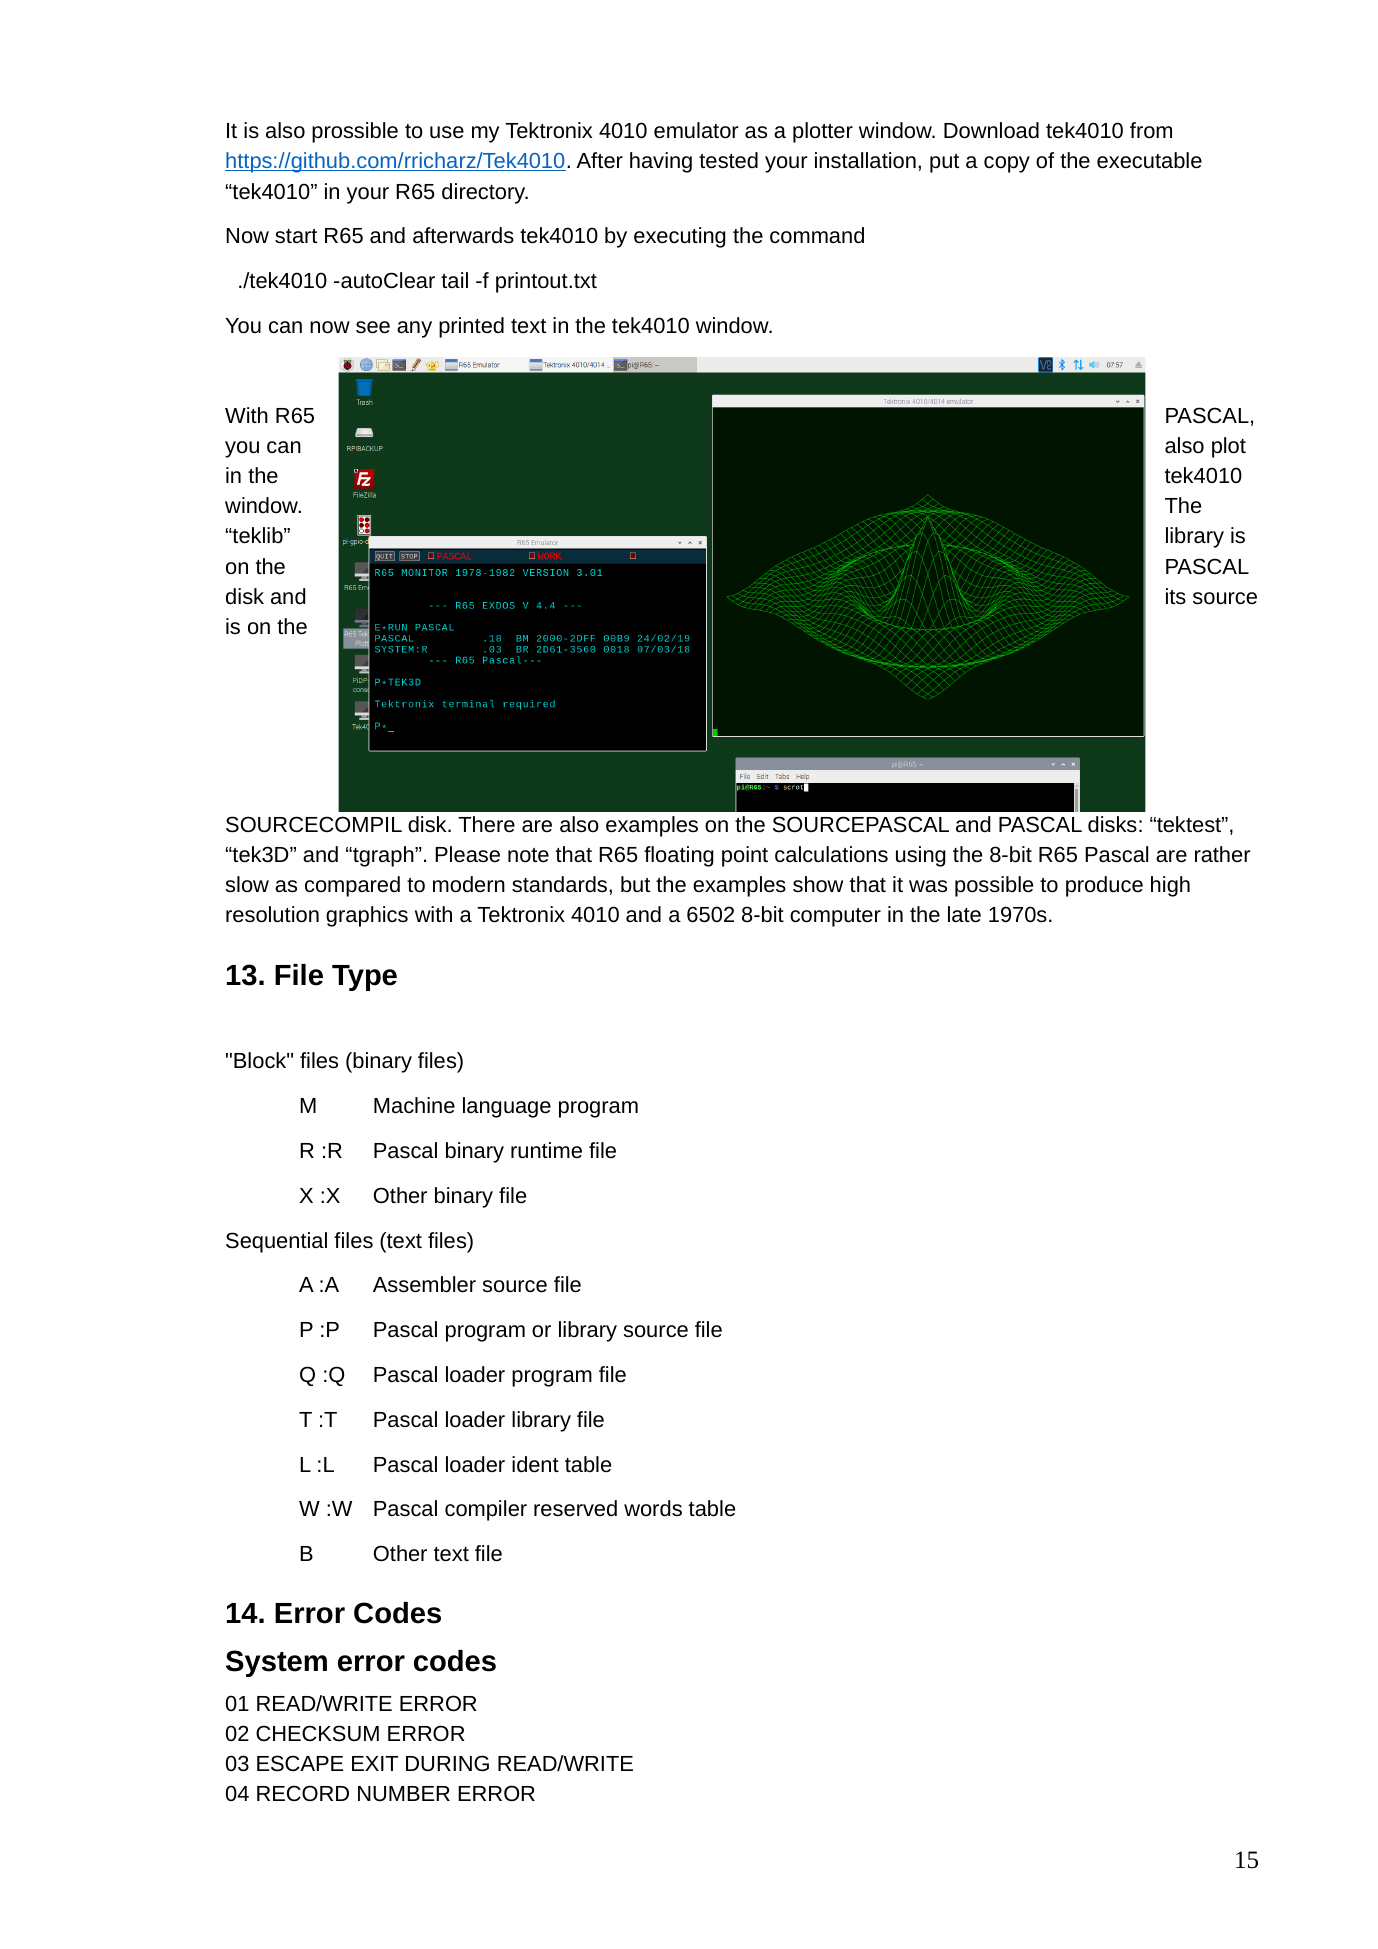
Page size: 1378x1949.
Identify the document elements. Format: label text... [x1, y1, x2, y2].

text A :A Assembler source file [225, 1272, 1259, 1297]
text T :T Pascal loader library file [225, 1407, 1259, 1432]
subtitle System error codes [225, 1644, 1259, 1678]
text B Other text file [225, 1541, 1259, 1566]
text "Block" files (binary files) [225, 1048, 1259, 1073]
text ./tek4010 -autoClear tail -f printout.txt [225, 268, 1259, 293]
text Now start R65 and afterwards tek4010 by executing the command [225, 223, 1259, 248]
subtitle 14. Error Codes [225, 1596, 1259, 1630]
text Q :Q Pascal loader program file [225, 1362, 1259, 1387]
text With R65 PASCAL, you can also plot in the tek4010 window. The “teklib” library is on the PASCAL disk and its source is on the SOURCECOMPIL disk. There are also examples on the SOURCEPASCAL and PASCAL disks: “tektest”, “tek3D” and “tgraph”. Please note that R65 floating point calculations using the 8-bit R65 Pascal are rather slow as compared to modern standards, but the examples show that it was possible to produce high resolution graphics with a Tektronix 4010 and a 6502 8-bit computer in the late 1970s. [225, 402, 1259, 927]
text Sequential files (text files) [225, 1227, 1259, 1253]
text R :R Pascal binary runtime file [225, 1138, 1259, 1163]
subtitle 13. File Type [225, 957, 1259, 991]
picture [338, 357, 1146, 812]
text You can now see any printed text in the tek4010 window. [225, 313, 1259, 338]
text P :P Pascal program or library source file [225, 1317, 1259, 1342]
text 01 READ/WRITE ERROR 02 CHECKSUM ERROR 03 ESCAPE EXIT DURING READ/WRITE 04 RECORD NUMBER ERROR [225, 1690, 1259, 1806]
text X :X Other binary file [225, 1183, 1259, 1208]
text It is also prossible to use my Tektronix 4010 emulator as a plotter window. Download tek4010 from https://github.com/rricharz/Tek4010. After having tested your installation, put a copy of the executable “tek4010” in your R65 directory. [225, 118, 1259, 204]
text W :W Pascal compiler reserved words table [225, 1496, 1259, 1521]
text M Machine language program [225, 1093, 1259, 1118]
text L :L Pascal loader ident table [225, 1451, 1259, 1477]
